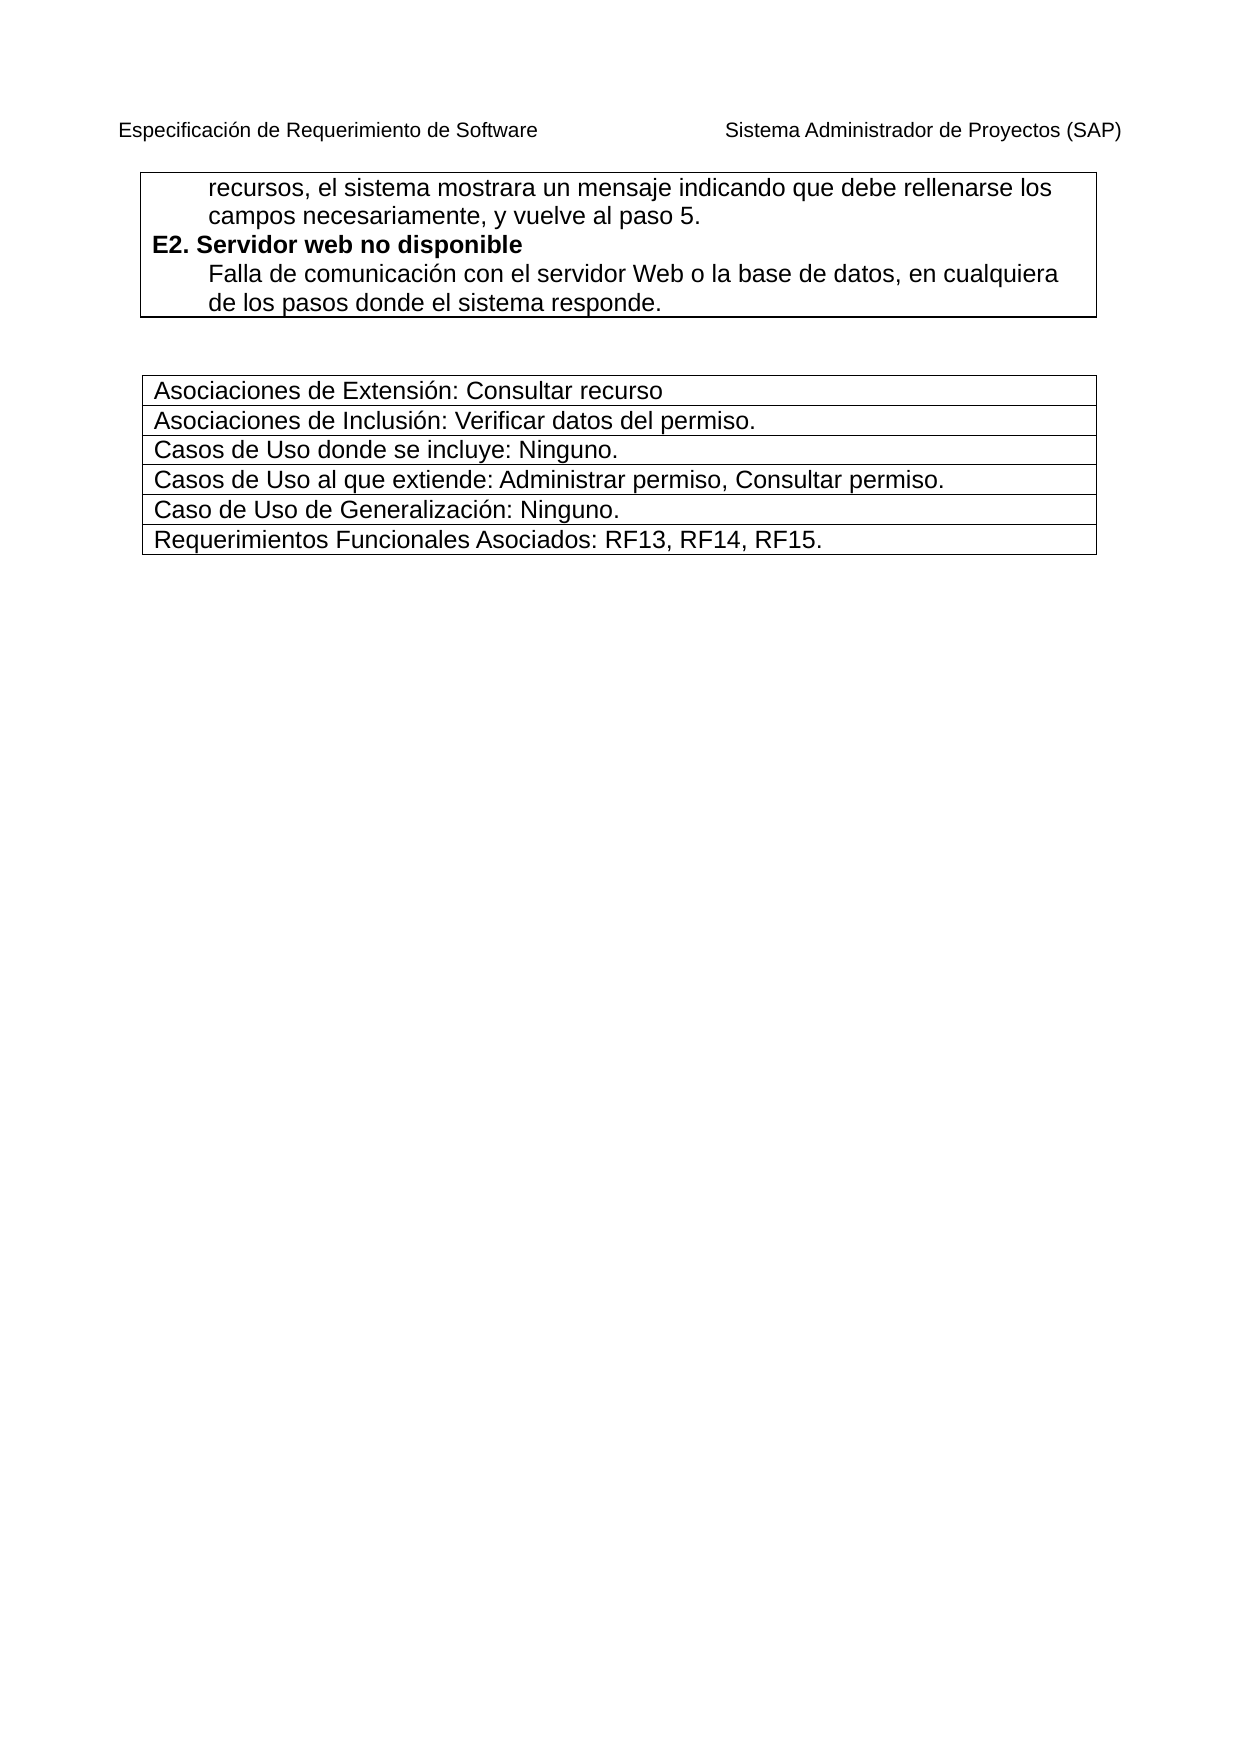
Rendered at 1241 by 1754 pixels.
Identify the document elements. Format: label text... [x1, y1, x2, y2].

table_cell recursos, el sistema mostrara un mensaje indicando que debe rellenarse los campos necesariamente, y vuelve al paso 5. E2. Servidor web no disponible Falla de comunicación con el servidor Web o la base de datos, en cualquiera de los pasos donde el sistema responde. [141, 173, 1096, 316]
table_cell Casos de Uso donde se incluye: Ninguno. [143, 436, 1096, 464]
table_cell Caso de Uso de Generalización: Ninguno. [143, 495, 1096, 524]
table_cell Requerimientos Funcionales Asociados: RF13, RF14, RF15. [143, 525, 1096, 554]
table_header Asociaciones de Extensión: Consultar recurso [143, 376, 1096, 405]
table_cell Casos de Uso al que extiende: Administrar permiso, Consultar permiso. [143, 465, 1096, 494]
table_cell Asociaciones de Inclusión: Verificar datos del permiso. [143, 406, 1096, 434]
